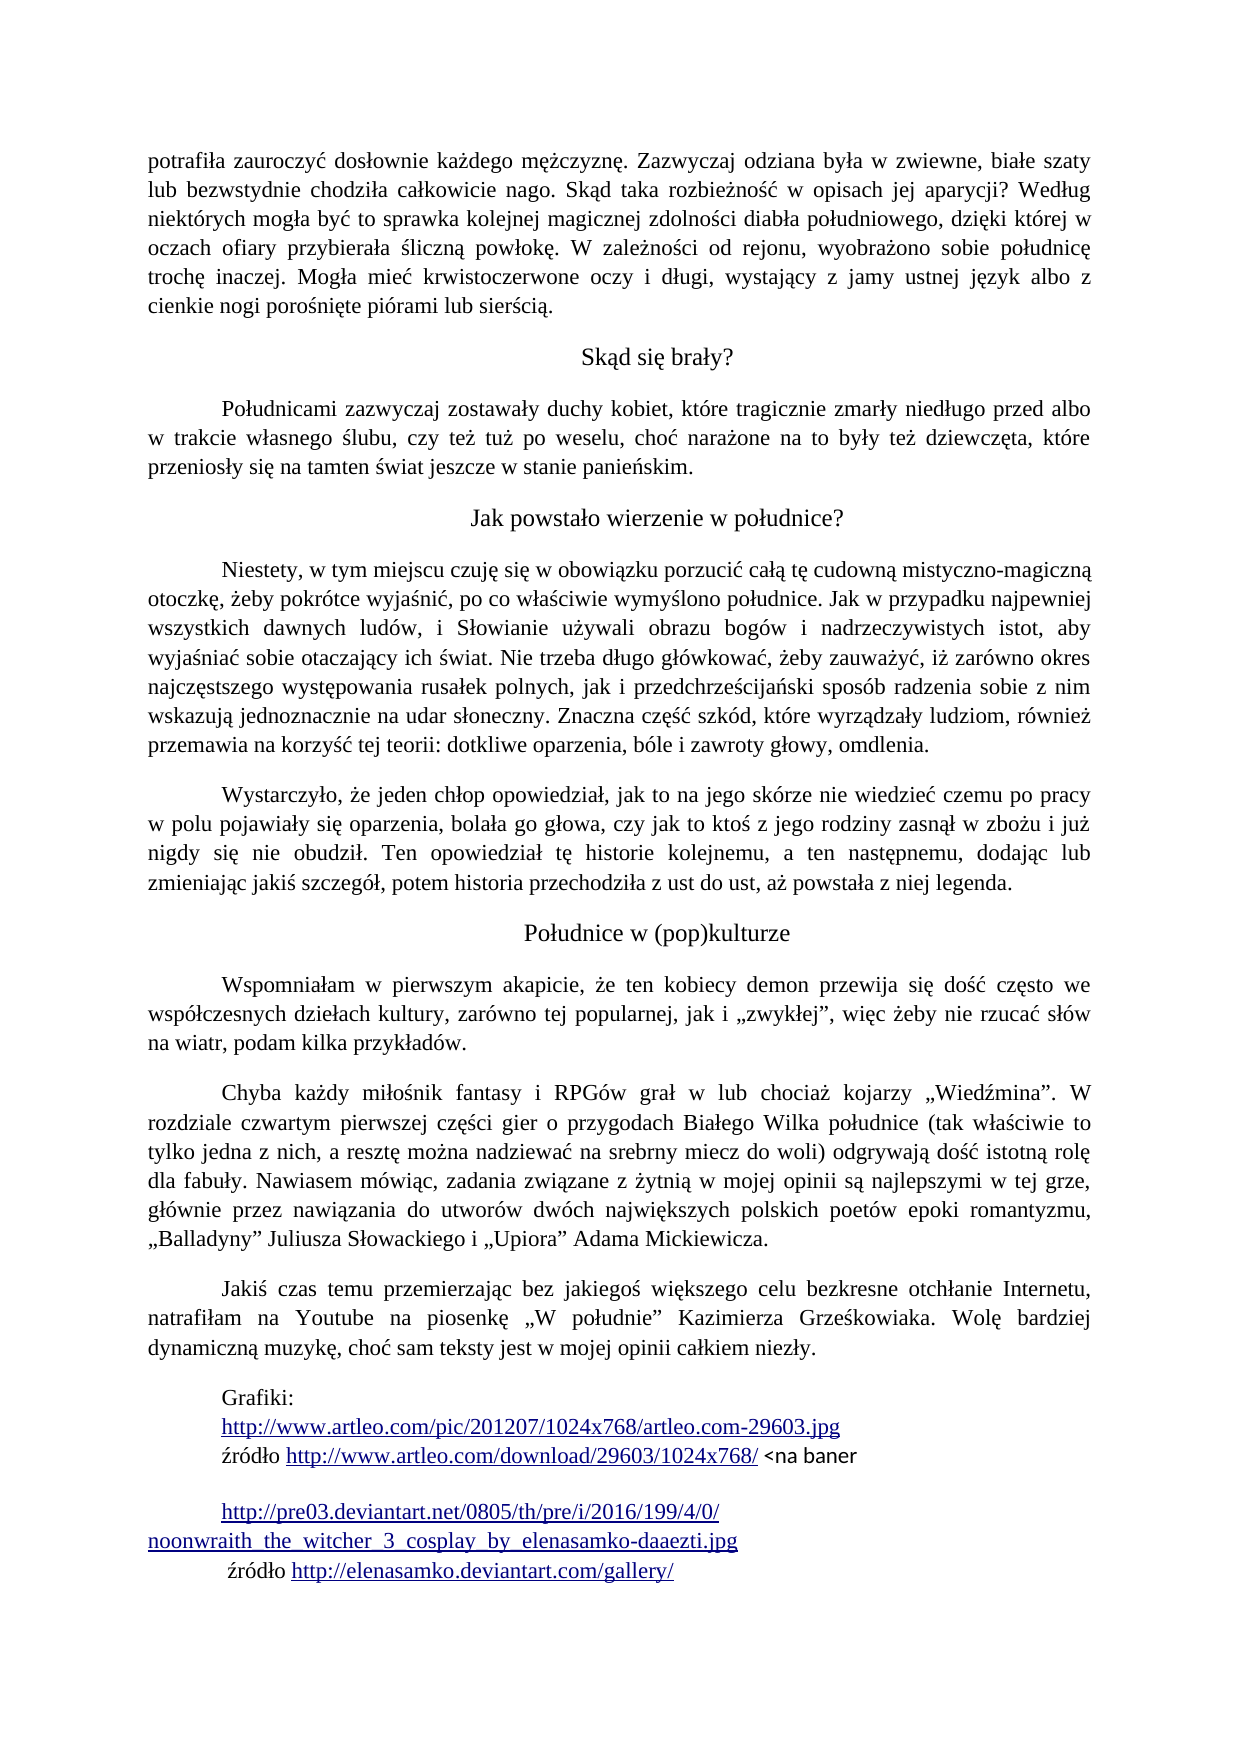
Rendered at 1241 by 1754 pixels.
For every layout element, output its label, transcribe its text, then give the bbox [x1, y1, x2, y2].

text Skąd się brały? [148, 343, 1093, 371]
text Południcami zazwyczaj zostawały duchy kobiet, które tragicznie zmarły niedługo przed albo w trakcie własnego ślubu, czy też tuż po weselu, choć narażone na to były też dziewczęta, które przeniosły się na tamten świat jeszcze w stanie panieńskim. [148, 396, 1093, 480]
text potrafiła zauroczyć dosłownie każdego mężczyznę. Zazwyczaj odziana była w zwiewne, białe szaty lub bezwstydnie chodziła całkowicie nago. Skąd taka rozbieżność w opisach jej aparycji? Według niektórych mogła być to sprawka kolejnej magicznej zdolności diabła południowego, dzięki której w oczach ofiary przybierała śliczną powłokę. W zależności od rejonu, wyobrażono sobie południcę trochę inaczej. Mogła mieć krwistoczerwone oczy i długi, wystający z jamy ustnej język albo z cienkie nogi porośnięte piórami lub sierścią. [148, 148, 1093, 319]
text Wspomniałam w pierwszym akapicie, że ten kobiecy demon przewija się dość często we współczesnych dziełach kultury, zarówno tej popularnej, jak i „zwykłej”, więc żeby nie rzucać słów na wiatr, podam kilka przykładów. [148, 972, 1093, 1056]
text Niestety, w tym miejscu czuję się w obowiązku porzucić całą tę cudowną mistyczno-magiczną otoczkę, żeby pokrótce wyjaśnić, po co właściwie wymyślono południce. Jak w przypadku najpewniej wszystkich dawnych ludów, i Słowianie używali obrazu bogów i nadrzeczywistych istot, aby wyjaśniać sobie otaczający ich świat. Nie trzeba długo główkować, żeby zauważyć, iż zarówno okres najczęstszego występowania rusałek polnych, jak i przedchrześcijański sposób radzenia sobie z nim wskazują jednoznacznie na udar słoneczny. Znaczna część szkód, które wyrządzały ludziom, również przemawia na korzyść tej teorii: dotkliwe oparzenia, bóle i zawroty głowy, omdlenia. [148, 557, 1093, 757]
text Jakiś czas temu przemierzając bez jakiegoś większego celu bezkresne otchłanie Internetu, natrafiłam na Youtube na piosenkę „W południe” Kazimierza Grześkowiaka. Wolę bardziej dynamiczną muzykę, choć sam teksty jest w mojej opinii całkiem niezły. [148, 1276, 1093, 1360]
text Grafiki: [148, 1384, 1093, 1410]
text źródło http://www.artleo.com/download/29603/1024x768/ <na baner [148, 1443, 1093, 1469]
text Wystarczyło, że jeden chłop opowiedział, jak to na jego skórze nie wiedzieć czemu po pracy w polu pojawiały się oparzenia, bolała go głowa, czy jak to ktoś z jego rodziny zasnął w zbożu i już nigdy się nie obudził. Ten opowiedział tę historie kolejnemu, a ten następnemu, dodając lub zmieniając jakiś szczegół, potem historia przechodziła z ust do ust, aż powstała z niej legenda. [148, 782, 1093, 895]
text Chyba każdy miłośnik fantasy i RPGów grał w lub chociaż kojarzy „Wiedźmina”. W rozdziale czwartym pierwszej części gier o przygodach Białego Wilka południce (tak właściwie to tylko jedna z nich, a resztę można nadziewać na srebrny miecz do woli) odgrywają dość istotną rolę dla fabuły. Nawiasem mówiąc, zadania związane z żytnią w mojej opinii są najlepszymi w tej grze, głównie przez nawiązania do utworów dwóch największych polskich poetów epoki romantyzmu, „Balladyny” Juliusza Słowackiego i „Upiora” Adama Mickiewicza. [148, 1080, 1093, 1252]
text http://www.artleo.com/pic/201207/1024x768/artleo.com-29603.jpg [148, 1414, 1093, 1439]
text Jak powstało wierzenie w południce? [148, 504, 1093, 532]
text http://pre03.deviantart.net/0805/th/pre/i/2016/199/4/0/noonwraith_the_witcher_3_cosplay_by_elenasamko-daaezti.jpg [148, 1499, 1093, 1554]
text Południce w (pop)kulturze [148, 919, 1093, 947]
text źródło http://elenasamko.deviantart.com/gallery/ [148, 1558, 1093, 1583]
